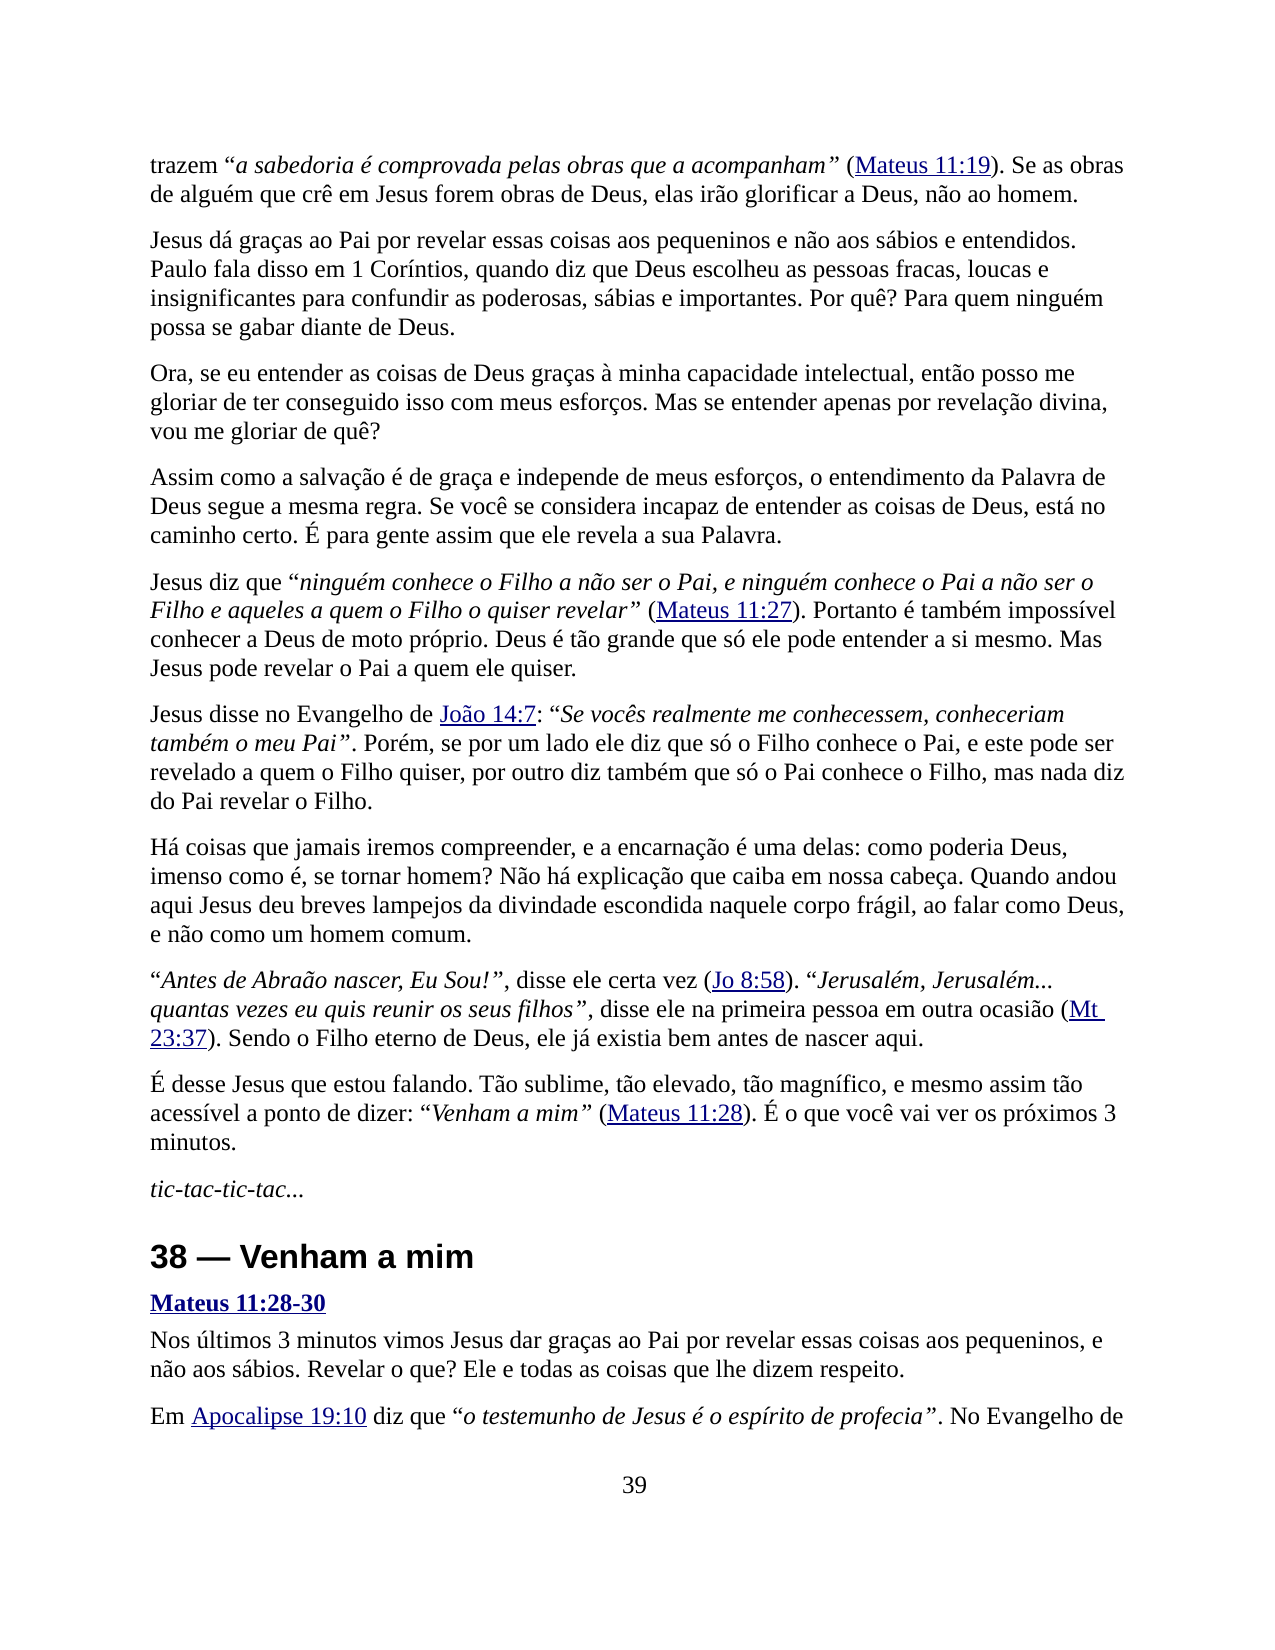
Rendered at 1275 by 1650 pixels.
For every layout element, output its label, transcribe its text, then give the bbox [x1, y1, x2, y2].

text Em Apocalipse 19:10 diz que “o testemunho de Jesus é o espírito de profecia”. No Evangelho de [150, 1401, 1125, 1429]
text Nos últimos 3 minutos vimos Jesus dar graças ao Pai por revelar essas coisas aos pequeninos, e não aos sábios. Revelar o que? Ele e todas as coisas que lhe dizem respeito. [150, 1325, 1125, 1383]
text É desse Jesus que estou falando. Tão sublime, tão elevado, tão magnífico, e mesmo assim tão acessível a ponto de dizer: “Venham a mim” (Mateus 11:28). É o que você vai ver os próximos 3 minutos. [150, 1069, 1125, 1156]
text Mateus 11:28-30 [150, 1288, 1125, 1316]
text Jesus diz que “ninguém conhece o Filho a não ser o Pai, e ninguém conhece o Pai a não ser o Filho e aqueles a quem o Filho o quiser revelar” (Mateus 11:27). Portanto é também impossível conhecer a Deus de moto próprio. Deus é tão grande que só ele pode entender a si mesmo. Mas Jesus pode revelar o Pai a quem ele quiser. [150, 567, 1125, 682]
text Ora, se eu entender as coisas de Deus graças à minha capacidade intelectual, então posso me gloriar de ter conseguido isso com meus esforços. Mas se entender apenas por revelação divina, vou me gloriar de quê? [150, 358, 1125, 444]
text Jesus dá graças ao Pai por revelar essas coisas aos pequeninos e não aos sábios e entendidos. Paulo fala disso em 1 Coríntios, quando diz que Deus escolheu as pessoas fracas, loucas e insignificantes para confundir as poderosas, sábias e importantes. Por quê? Para quem ninguém possa se gabar diante de Deus. [150, 225, 1125, 340]
text tic-tac-tic-tac... [150, 1174, 1125, 1202]
text Assim como a salvação é de graça e independe de meus esforços, o entendimento da Palavra de Deus segue a mesma regra. Se você se considera incapaz de entender as coisas de Deus, está no caminho certo. É para gente assim que ele revela a sua Palavra. [150, 462, 1125, 549]
text Jesus disse no Evangelho de João 14:7: “Se vocês realmente me conhecessem, conheceriam também o meu Pai”. Porém, se por um lado ele diz que só o Filho conhece o Pai, e este pode ser revelado a quem o Filho quiser, por outro diz também que só o Pai conhece o Filho, mas nada diz do Pai revelar o Filho. [150, 699, 1125, 814]
text Há coisas que jamais iremos compreender, e a encarnação é uma delas: como poderia Deus, imenso como é, se tornar homem? Não há explicação que caiba em nossa cabeça. Quando andou aqui Jesus deu breves lampejos da divindade escondida naquele corpo frágil, ao falar como Deus, e não como um homem comum. [150, 832, 1125, 947]
subtitle 38 — Venham a mim [150, 1236, 1125, 1275]
text trazem “a sabedoria é comprovada pelas obras que a acompanham” (Mateus 11:19). Se as obras de alguém que crê em Jesus forem obras de Deus, elas irão glorificar a Deus, não ao homem. [150, 150, 1125, 207]
text “Antes de Abraão nascer, Eu Sou!”, disse ele certa vez (Jo 8:58). “Jerusalém, Jerusalém... quantas vezes eu quis reunir os seus filhos”, disse ele na primeira pessoa em outra ocasião (Mt 23:37). Sendo o Filho eterno de Deus, ele já existia bem antes de nascer aqui. [150, 965, 1125, 1052]
